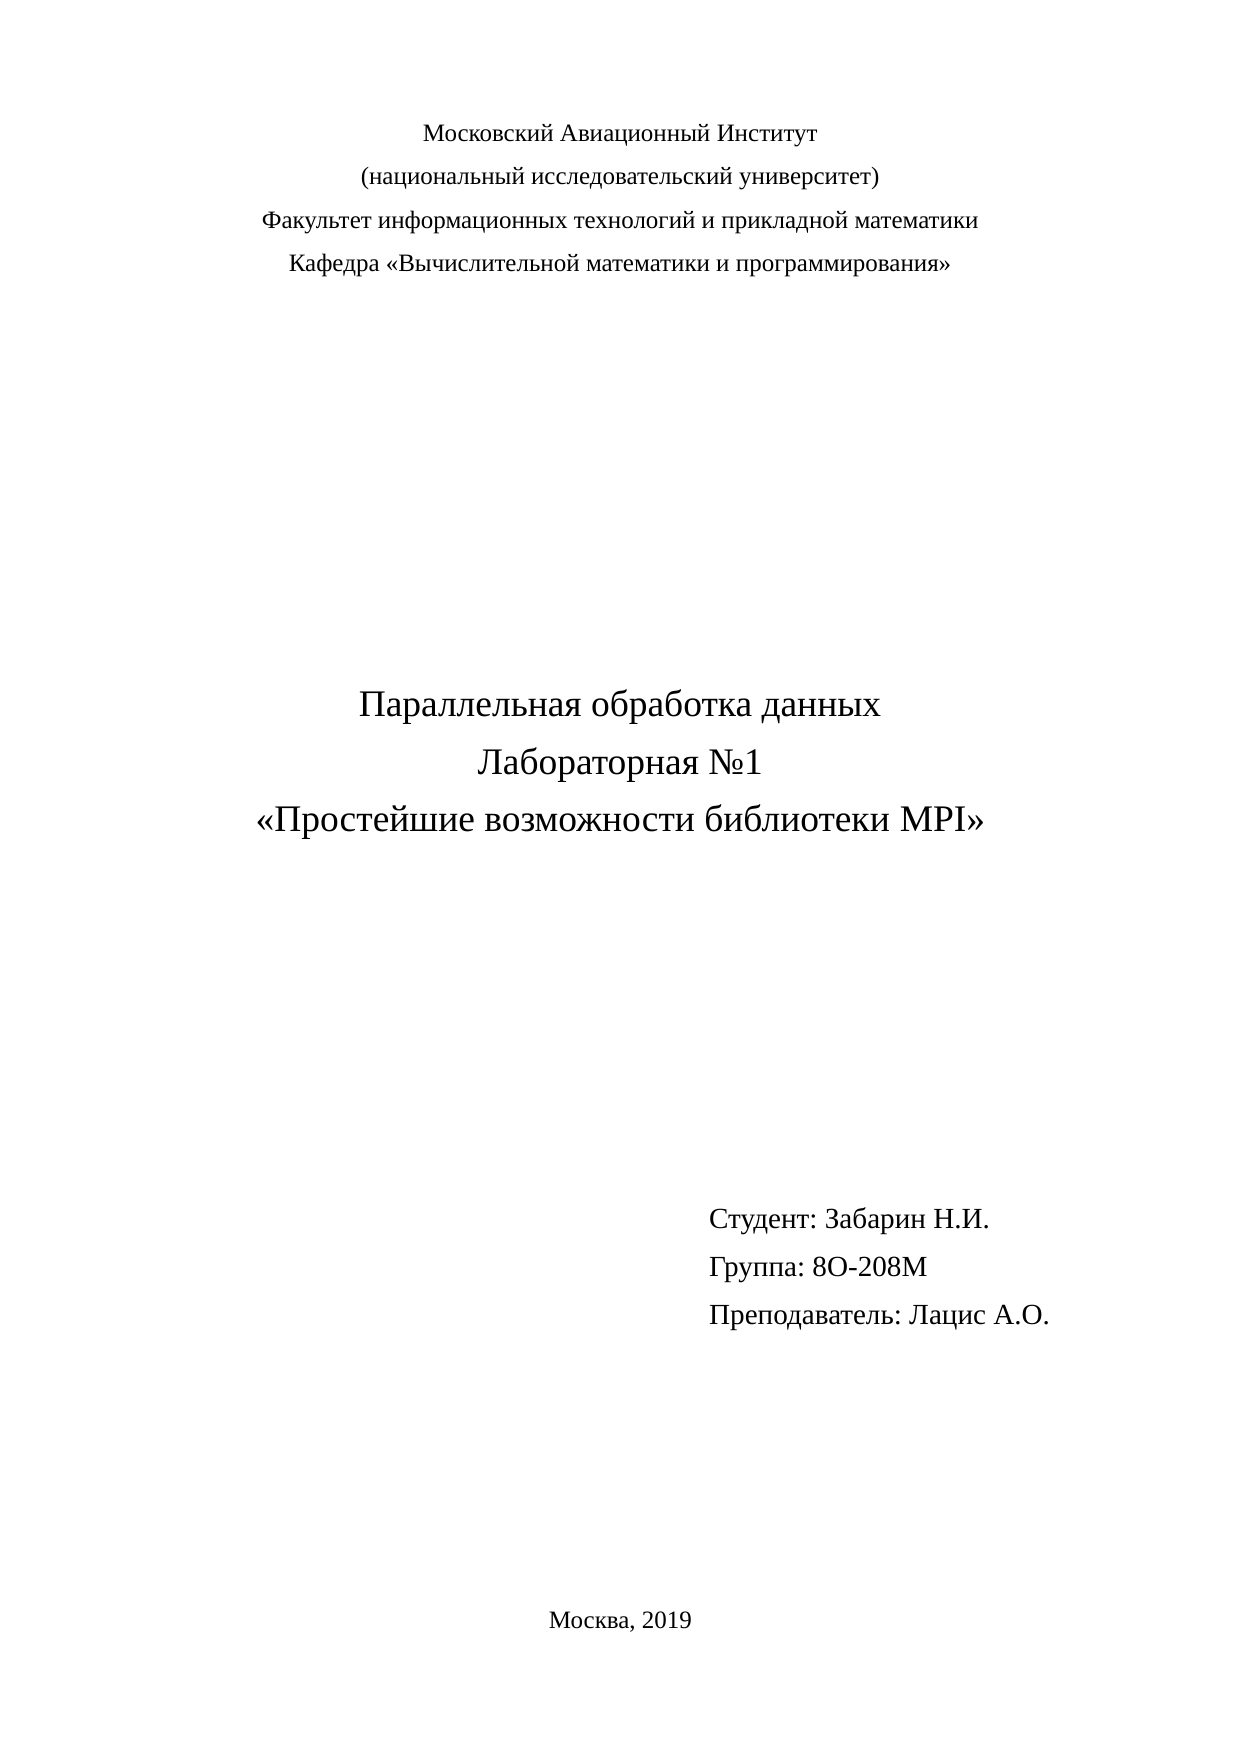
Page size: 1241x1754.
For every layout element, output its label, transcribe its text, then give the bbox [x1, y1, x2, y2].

text Московский Авиационный Институт [118, 118, 1122, 147]
text Москва, 2019 [118, 1606, 1122, 1634]
text Студент: Забарин Н.И. [118, 1201, 1122, 1235]
text Кафедра «Вычислительной математики и программирования» [118, 248, 1122, 277]
text Преподаватель: Лацис А.О. [118, 1297, 1122, 1331]
text Параллельная обработка данных [118, 681, 1122, 724]
text Лабораторная №1 [118, 739, 1122, 782]
text «Простейшие возможности библиотеки MPI» [118, 797, 1122, 840]
text Группа: 8О-208М [118, 1249, 1122, 1283]
text (национальный исследовательский университет) [118, 161, 1122, 190]
text Факультет информационных технологий и прикладной математики [118, 205, 1122, 233]
